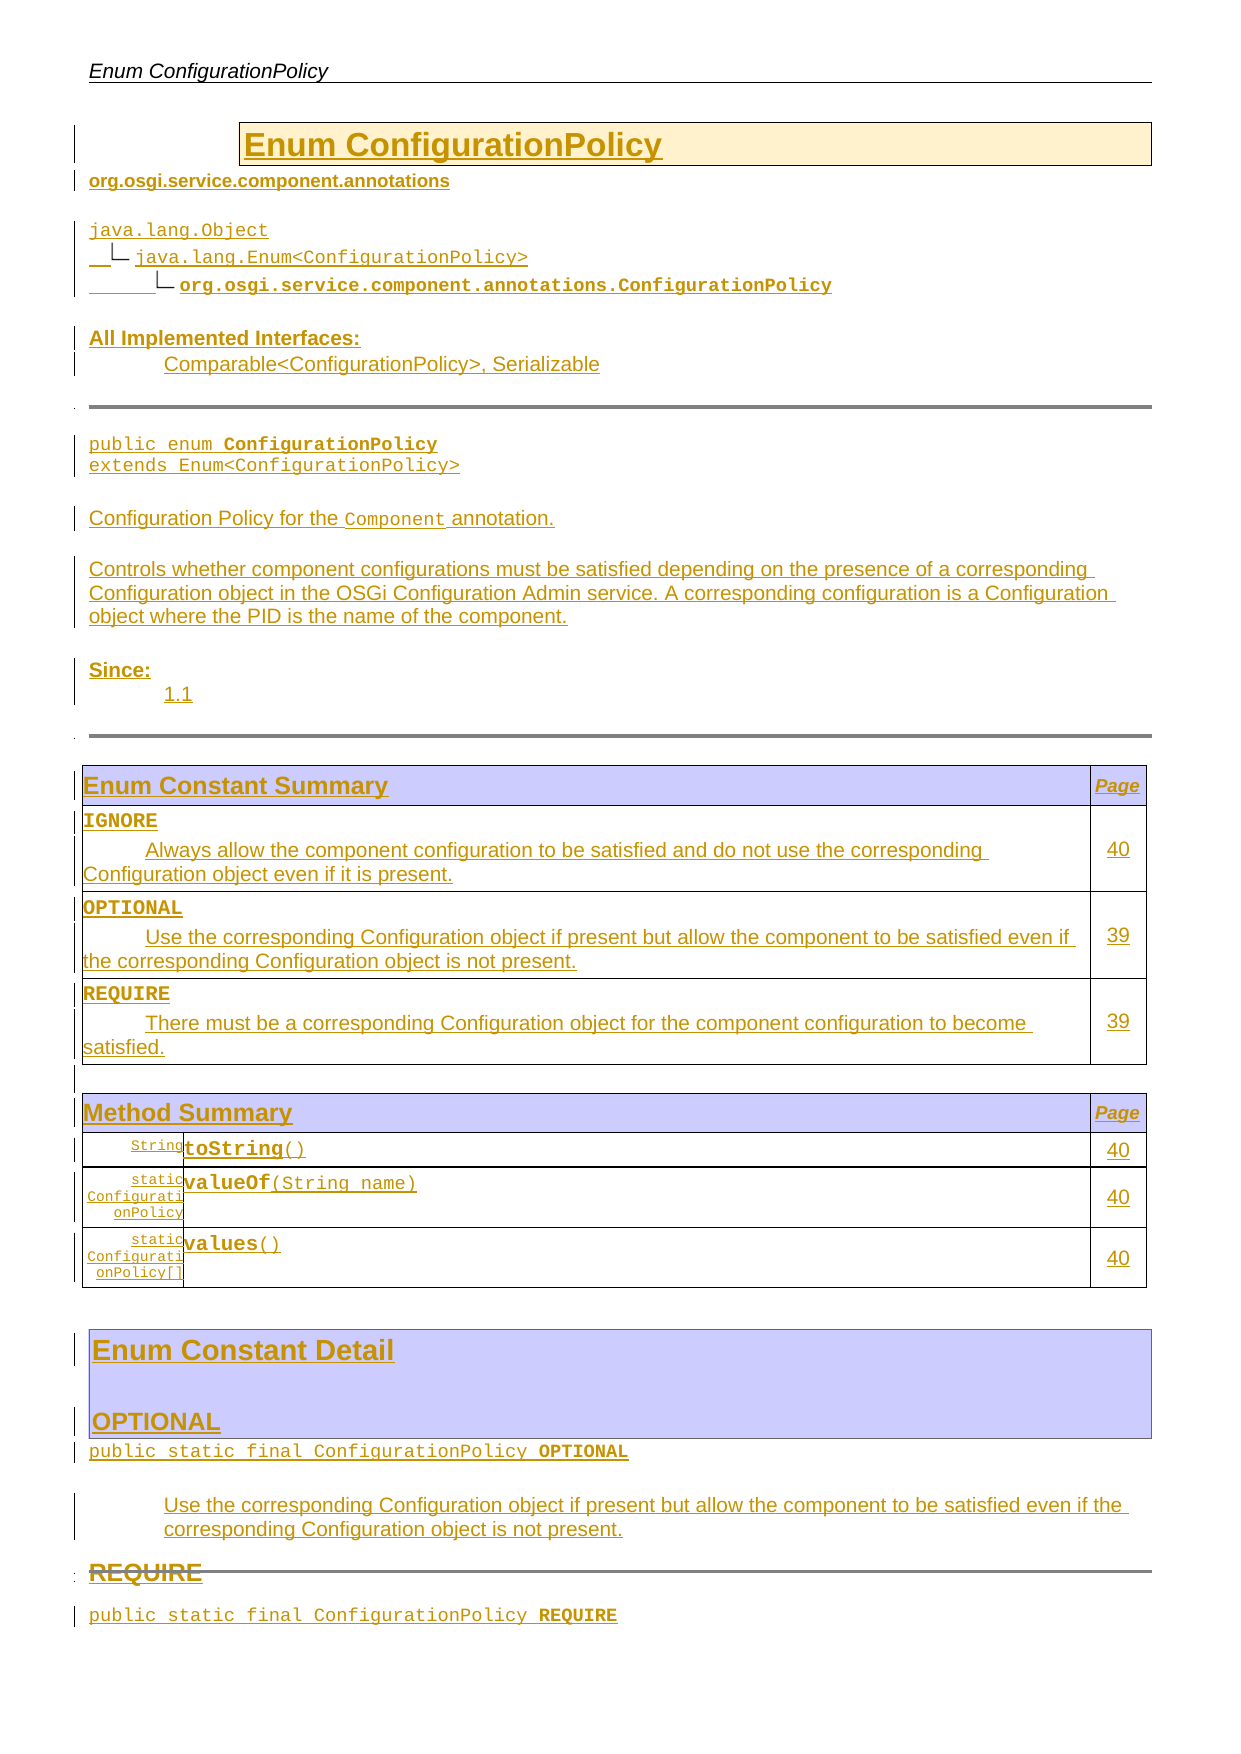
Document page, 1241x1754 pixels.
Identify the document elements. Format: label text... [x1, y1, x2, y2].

text org.osgi.service.component.annotations [88, 170, 1152, 191]
text Comparable<ConfigurationPolicy>, Serializable [163, 352, 1152, 376]
table_cell valueOf(String name) [184, 1168, 1090, 1227]
picture [156, 269, 180, 292]
text 1.1 [163, 681, 1152, 705]
table_cell 40 [1091, 1228, 1146, 1287]
table_header Page [1091, 766, 1146, 805]
subtitle Enum Constant Detail [90, 1330, 1151, 1366]
table_cell REQUIRE There must be a corresponding Configuration object for the component configuration to become satisfied. [83, 979, 1090, 1064]
text Configuration Policy for the Component annotation. [88, 506, 1152, 531]
table_cell toString() [184, 1133, 1090, 1166]
table_header Page [1091, 1094, 1146, 1132]
text Use the corresponding Configuration object if present but allow the component to be satisfied even if the corresponding Configuration object is not present. [163, 1492, 1152, 1540]
text public static final ConfigurationPolicy OPTIONAL [88, 1442, 1152, 1463]
table_cell 39 [1091, 979, 1146, 1064]
text public static final ConfigurationPolicy REQUIRE [88, 1606, 1152, 1627]
table_cell static ConfigurationPolicy[] [83, 1228, 183, 1287]
text Controls whether component configurations must be satisfied depending on the presence of a corresponding Configuration object in the OSGi Configuration Admin service. A corresponding configuration is a Configuration object where the PID is the name of the component. [88, 556, 1152, 628]
table_header Enum Constant Summary [83, 766, 1090, 805]
table_cell 39 [1091, 892, 1146, 977]
picture [111, 241, 135, 264]
text java.lang.Enum<ConfigurationPolicy> [88, 242, 1152, 269]
subtitle OPTIONAL [90, 1404, 1151, 1438]
text Since: [88, 657, 1152, 681]
table_cell 40 [1091, 1133, 1146, 1166]
subtitle All Implemented Interfaces: [88, 326, 1152, 350]
text public enum ConfigurationPolicy [88, 434, 1152, 456]
text java.lang.Object [88, 221, 1152, 242]
table_cell static ConfigurationPolicy [83, 1168, 183, 1227]
table_cell 40 [1091, 806, 1146, 891]
table_cell 40 [1091, 1168, 1146, 1227]
table_header Method Summary [83, 1094, 1090, 1132]
text org.osgi.service.component.annotations.ConfigurationPolicy [88, 269, 1152, 297]
table_cell IGNORE Always allow the component configuration to be satisfied and do not use the corresponding Configuration object even if it is present. [83, 806, 1090, 891]
subtitle Enum ConfigurationPolicy [240, 123, 1151, 165]
table_cell String [83, 1133, 183, 1166]
text extends Enum<ConfigurationPolicy> [88, 456, 1152, 477]
table_cell OPTIONAL Use the corresponding Configuration object if present but allow the component to be satisfied even if the corresponding Configuration object is not present. [83, 892, 1090, 977]
table_cell values() [184, 1228, 1090, 1287]
